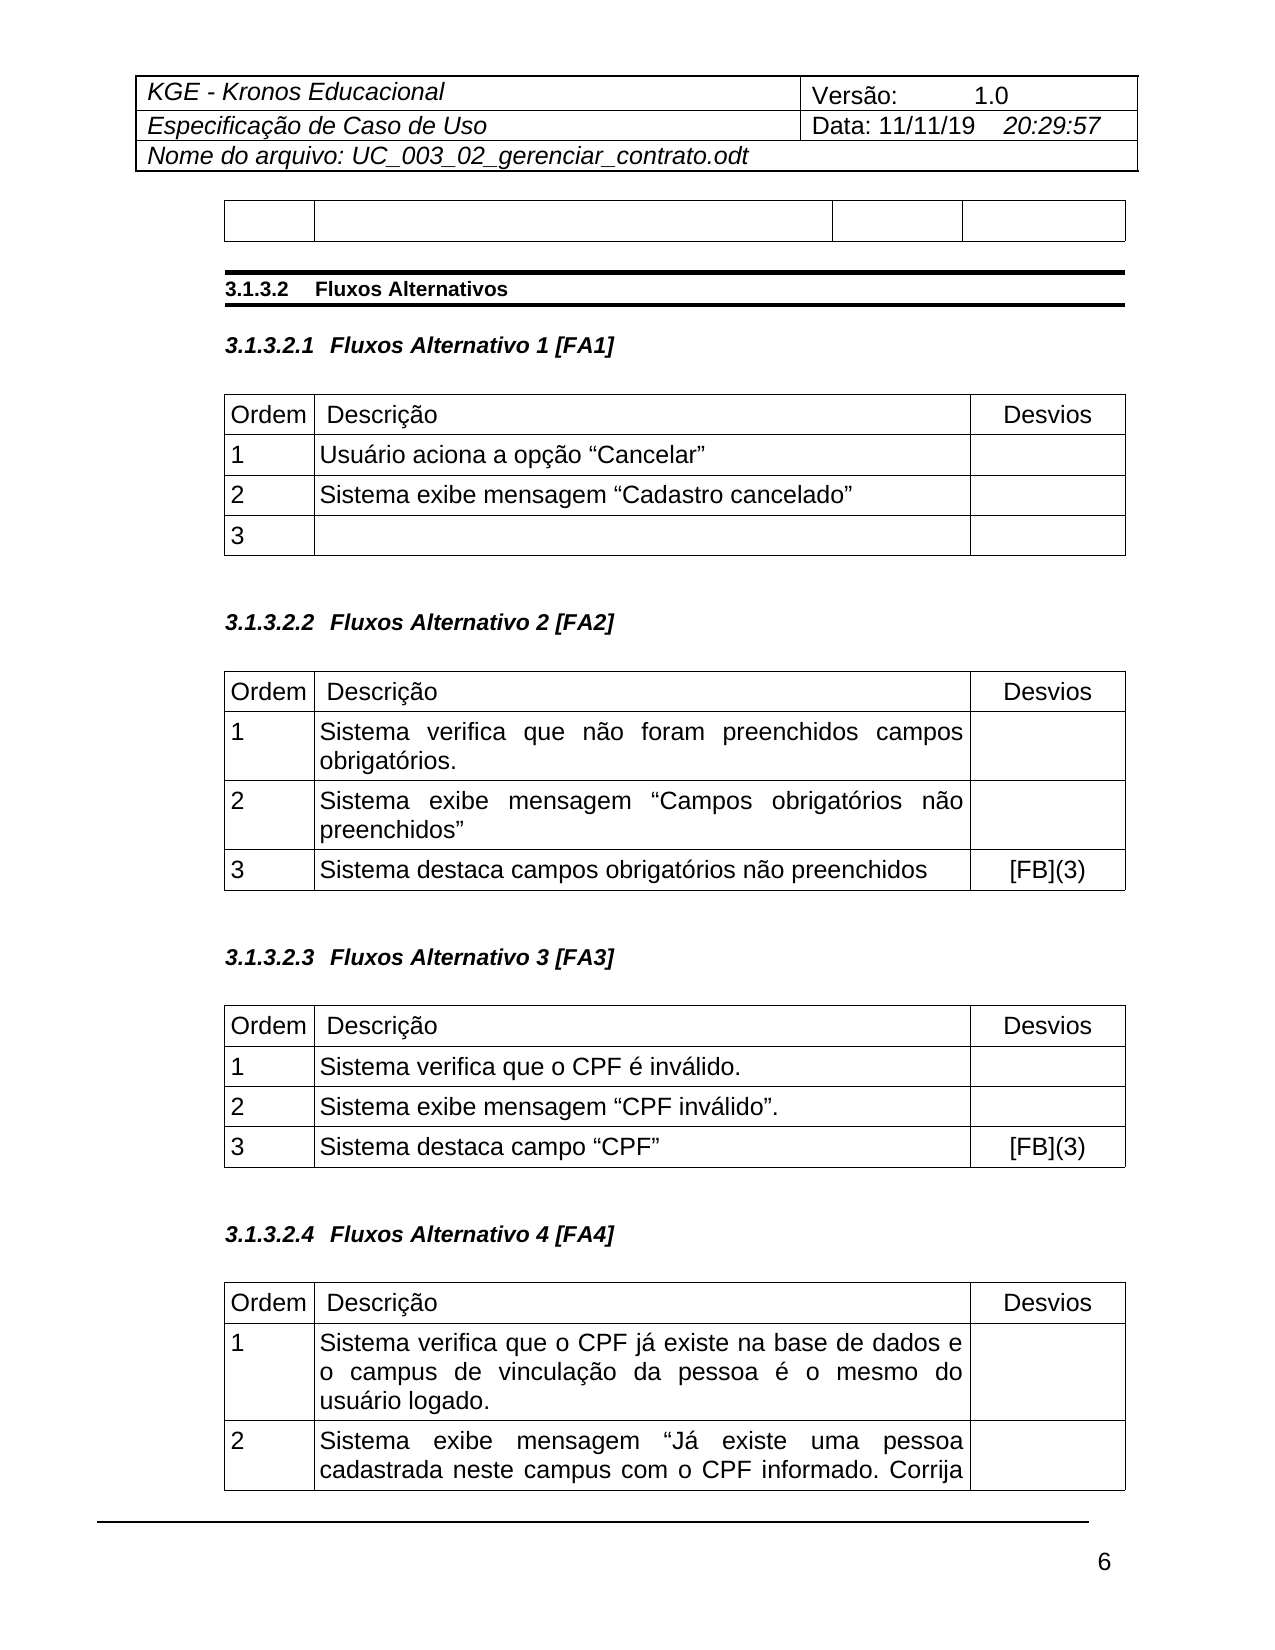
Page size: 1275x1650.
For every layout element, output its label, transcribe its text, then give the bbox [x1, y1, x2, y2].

table_cell [971, 435, 1125, 474]
table_cell Sistema verifica que o CPF já existe na base de dados e o campus de vinculação da pessoa é o mesmo do usuário logado. [315, 1324, 970, 1420]
table_cell Sistema exibe mensagem “CPF inválido”. [315, 1087, 970, 1126]
table_cell [971, 1324, 1125, 1420]
table_cell Sistema verifica que o CPF é inválido. [315, 1047, 970, 1086]
subtitle Fluxos Alternativo 2 [FA2] [225, 609, 1125, 636]
subtitle Fluxos Alternativo 1 [FA1] [225, 332, 1125, 359]
table_header Desvios [971, 672, 1125, 711]
table_cell [971, 781, 1125, 849]
table_cell [315, 516, 970, 555]
table_cell 3 [225, 516, 314, 555]
table_cell Sistema exibe mensagem “Já existe uma pessoa cadastrada neste campus com o CPF informado. Corrija [315, 1421, 970, 1489]
table_cell 2 [225, 1421, 314, 1489]
table_cell 2 [225, 1087, 314, 1126]
table_cell [971, 1047, 1125, 1086]
table_cell [971, 516, 1125, 555]
table_cell Sistema exibe mensagem “Cadastro cancelado” [315, 476, 970, 515]
table_header Desvios [971, 1006, 1125, 1046]
table_cell 2 [225, 781, 314, 849]
subtitle Fluxos Alternativo 4 [FA4] [225, 1221, 1125, 1247]
subtitle Fluxos Alternativo 3 [FA3] [225, 944, 1125, 970]
table_header Descrição [315, 395, 970, 434]
table_cell Usuário aciona a opção “Cancelar” [315, 435, 970, 474]
table_cell [963, 201, 1125, 241]
table_header Ordem [225, 395, 314, 434]
table_cell Sistema destaca campos obrigatórios não preenchidos [315, 850, 970, 890]
table_cell [225, 201, 314, 241]
table_header Descrição [315, 672, 970, 711]
subtitle Fluxos Alternativos [225, 275, 1125, 303]
table_cell 1 [225, 435, 314, 474]
table_header Desvios [971, 395, 1125, 434]
table_cell [971, 1421, 1125, 1489]
table_cell [833, 201, 962, 241]
table_cell 2 [225, 476, 314, 515]
table_cell [FB](3) [971, 850, 1125, 890]
table_cell 3 [225, 1127, 314, 1167]
table_header Descrição [315, 1006, 970, 1046]
table_header Ordem [225, 672, 314, 711]
table_cell [971, 712, 1125, 780]
table_cell [971, 1087, 1125, 1126]
table_header Ordem [225, 1006, 314, 1046]
table_cell 1 [225, 1047, 314, 1086]
table_cell Sistema verifica que não foram preenchidos campos obrigatórios. [315, 712, 970, 780]
table_cell [971, 476, 1125, 515]
table_cell 1 [225, 712, 314, 780]
table_header Desvios [971, 1283, 1125, 1322]
table_cell 1 [225, 1324, 314, 1420]
table_cell Sistema exibe mensagem “Campos obrigatórios não preenchidos” [315, 781, 970, 849]
table_cell [FB](3) [971, 1127, 1125, 1167]
table_cell Sistema destaca campo “CPF” [315, 1127, 970, 1167]
table_cell 3 [225, 850, 314, 890]
table_cell [315, 201, 832, 241]
table_header Ordem [225, 1283, 314, 1322]
table_header Descrição [315, 1283, 970, 1322]
